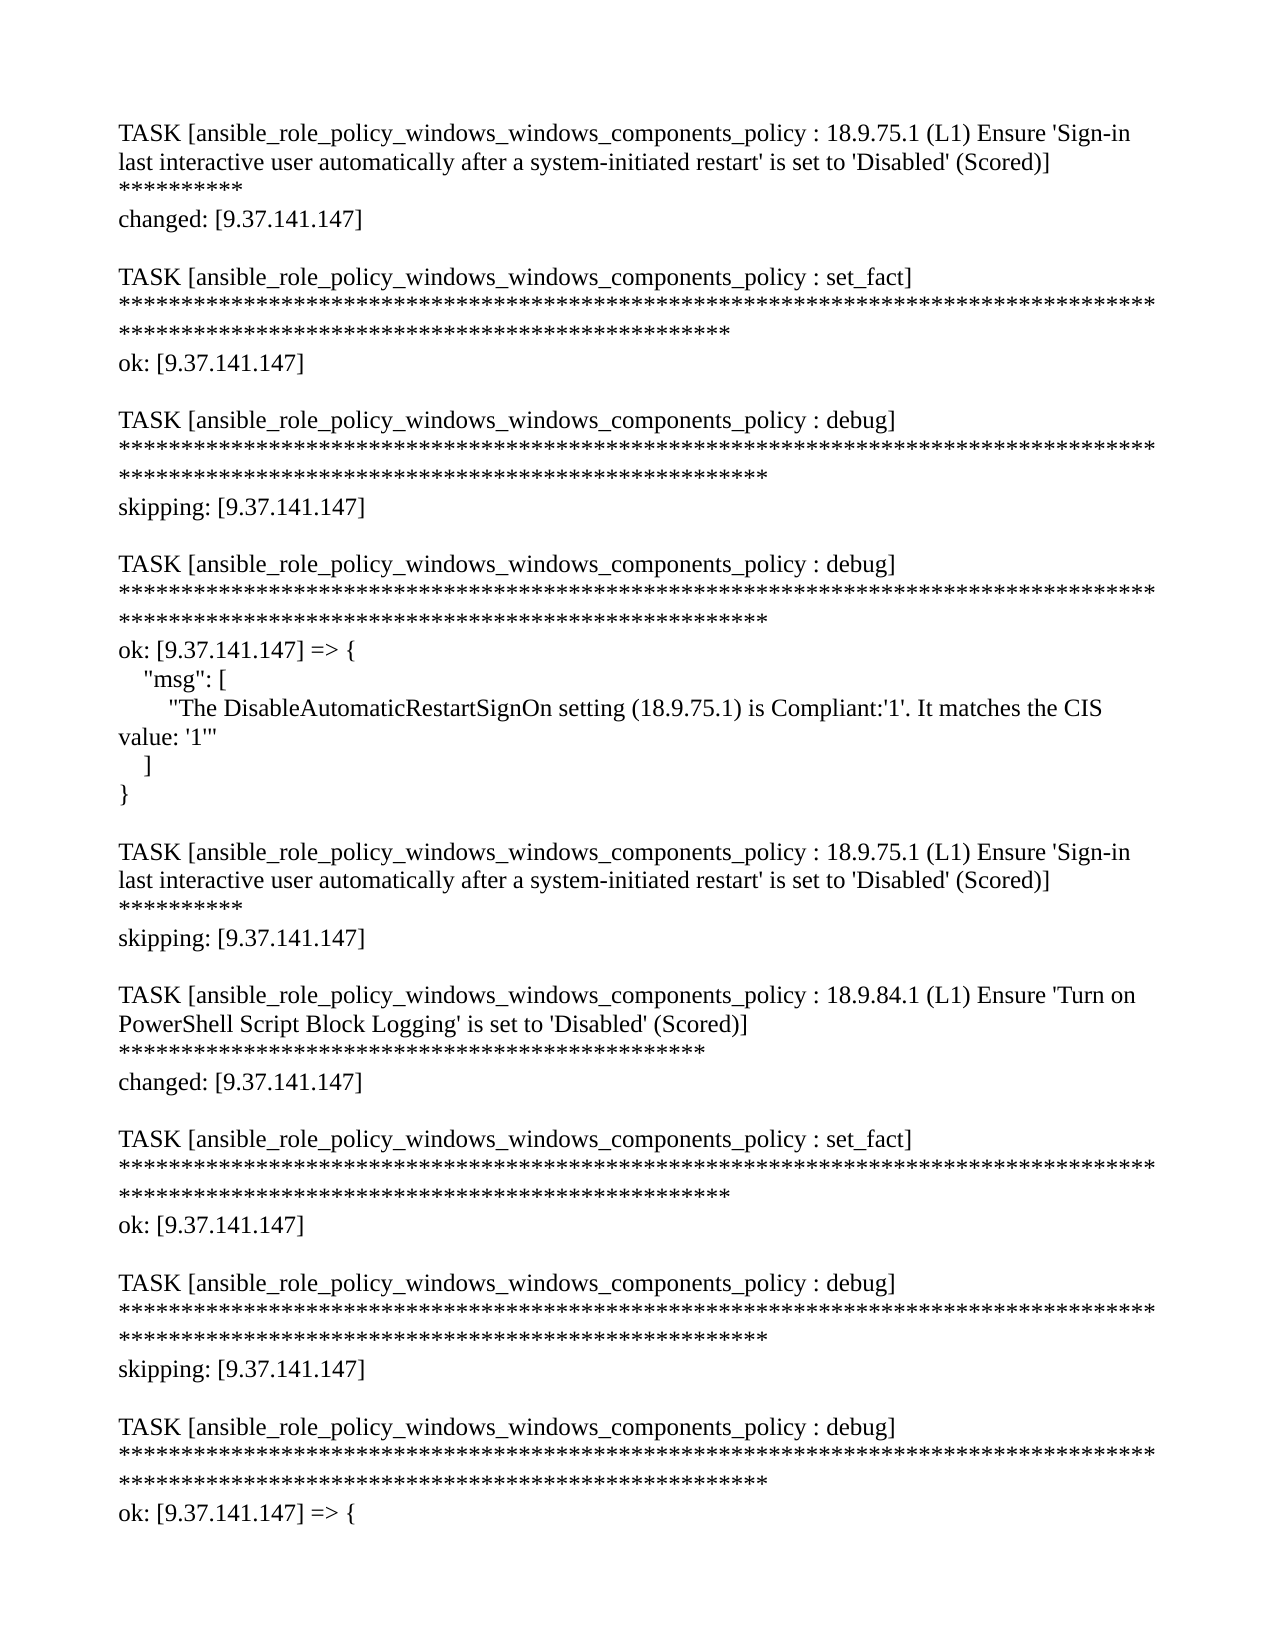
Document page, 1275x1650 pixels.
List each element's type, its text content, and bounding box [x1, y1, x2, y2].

text skipping: [9.37.141.147] [118, 492, 1157, 521]
text } [118, 779, 1157, 808]
text "The DisableAutomaticRestartSignOn setting (18.9.75.1) is Compliant:'1'. It matches the CIS value: '1'" [118, 693, 1157, 751]
text TASK [ansible_role_policy_windows_windows_components_policy : set_fact] ************************************************************************************************************************************ [118, 262, 1157, 348]
text TASK [ansible_role_policy_windows_windows_components_policy : 18.9.84.1 (L1) Ensure 'Turn on PowerShell Script Block Logging' is set to 'Disabled' (Scored)] *********************************************** [118, 981, 1157, 1067]
text TASK [ansible_role_policy_windows_windows_components_policy : debug] *************************************************************************************************************************************** [118, 406, 1157, 492]
text TASK [ansible_role_policy_windows_windows_components_policy : debug] *************************************************************************************************************************************** [118, 1412, 1157, 1498]
text "msg": [ [118, 664, 1157, 693]
text ok: [9.37.141.147] => { [118, 1498, 1157, 1527]
text ] [118, 751, 1157, 779]
text skipping: [9.37.141.147] [118, 923, 1157, 952]
text changed: [9.37.141.147] [118, 204, 1157, 233]
text TASK [ansible_role_policy_windows_windows_components_policy : debug] *************************************************************************************************************************************** [118, 549, 1157, 636]
text TASK [ansible_role_policy_windows_windows_components_policy : 18.9.75.1 (L1) Ensure 'Sign-in last interactive user automatically after a system-initiated restart' is set to 'Disabled' (Scored)] ********** [118, 837, 1157, 923]
text changed: [9.37.141.147] [118, 1067, 1157, 1096]
text ok: [9.37.141.147] [118, 348, 1157, 377]
text TASK [ansible_role_policy_windows_windows_components_policy : set_fact] ************************************************************************************************************************************ [118, 1124, 1157, 1211]
text ok: [9.37.141.147] => { [118, 636, 1157, 664]
text TASK [ansible_role_policy_windows_windows_components_policy : debug] *************************************************************************************************************************************** [118, 1268, 1157, 1354]
text skipping: [9.37.141.147] [118, 1354, 1157, 1383]
text TASK [ansible_role_policy_windows_windows_components_policy : 18.9.75.1 (L1) Ensure 'Sign-in last interactive user automatically after a system-initiated restart' is set to 'Disabled' (Scored)] ********** [118, 118, 1157, 204]
text ok: [9.37.141.147] [118, 1211, 1157, 1239]
